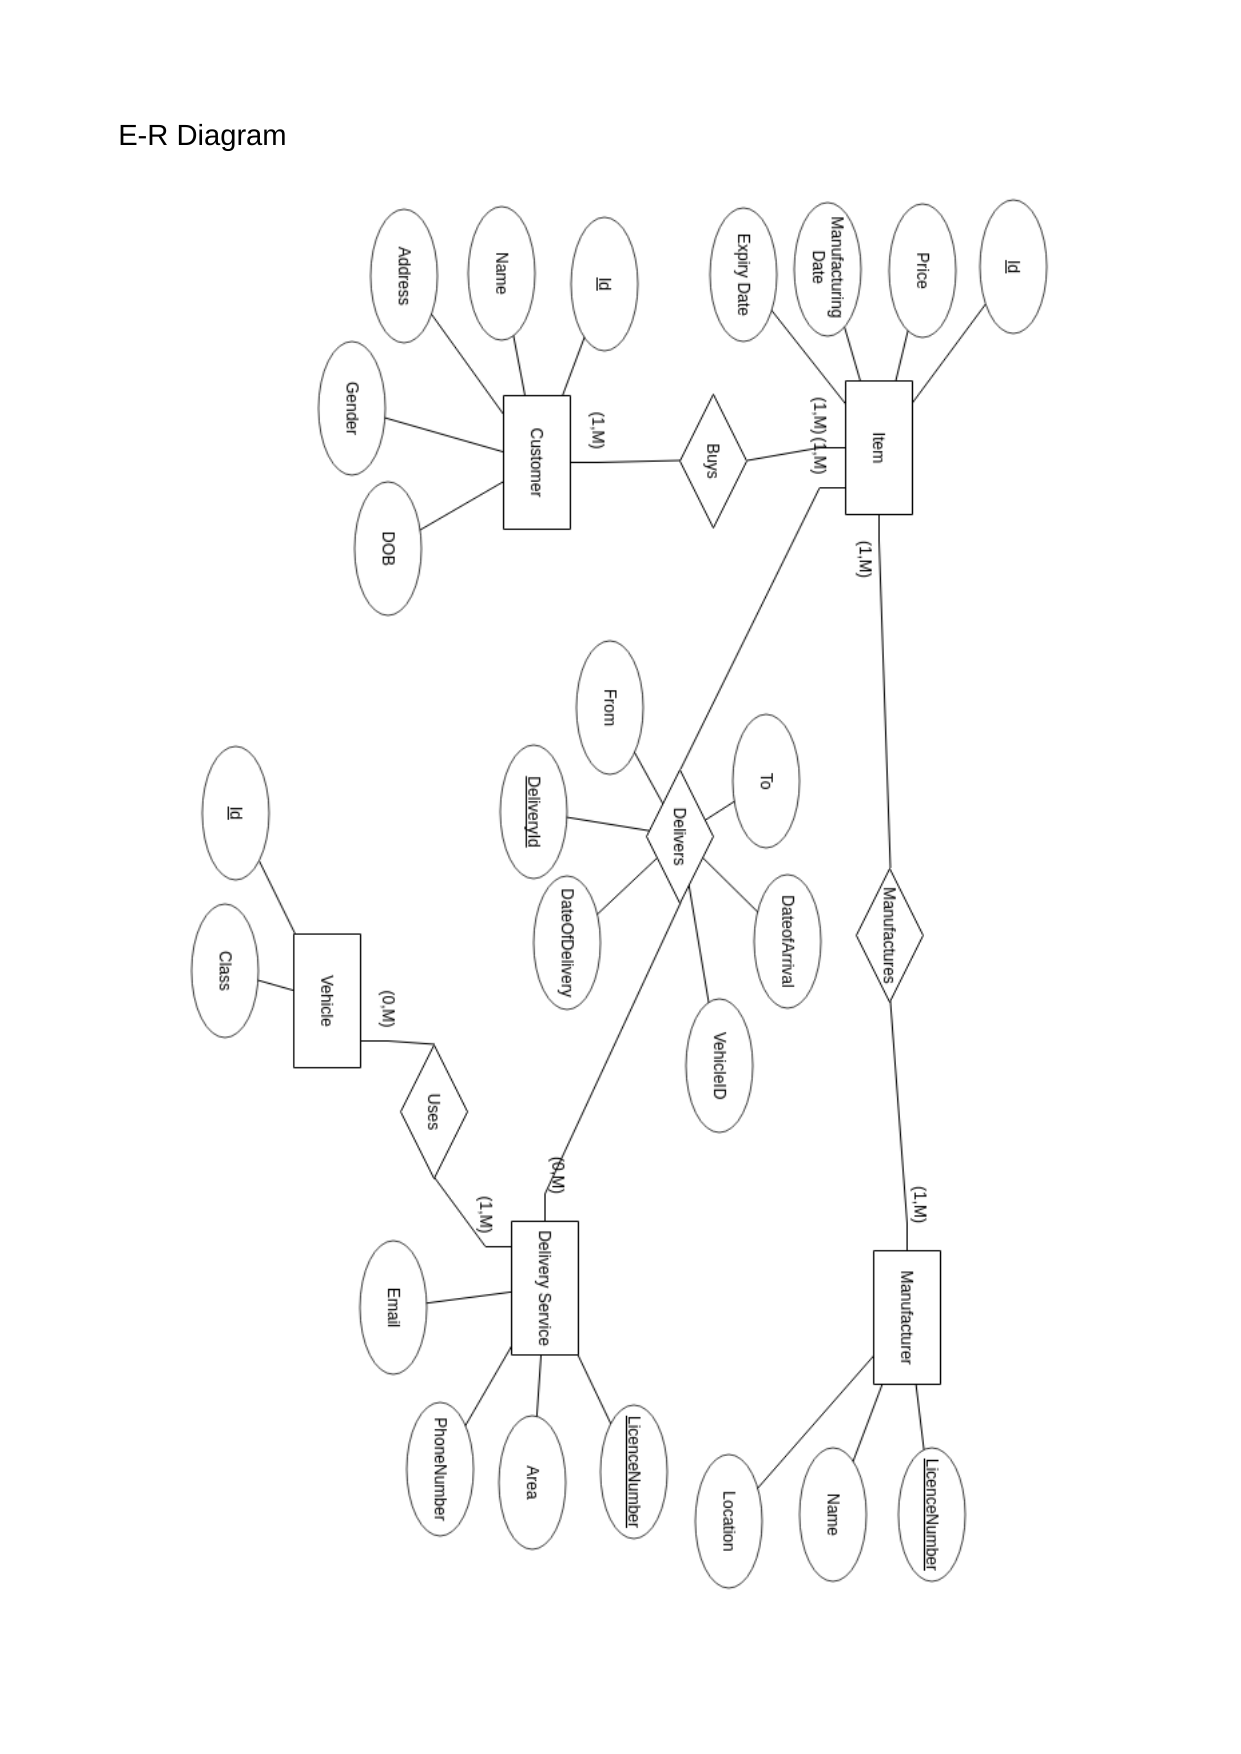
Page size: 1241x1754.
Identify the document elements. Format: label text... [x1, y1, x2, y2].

picture [157, 164, 1083, 1623]
subtitle E-R Diagram [118, 118, 1122, 152]
